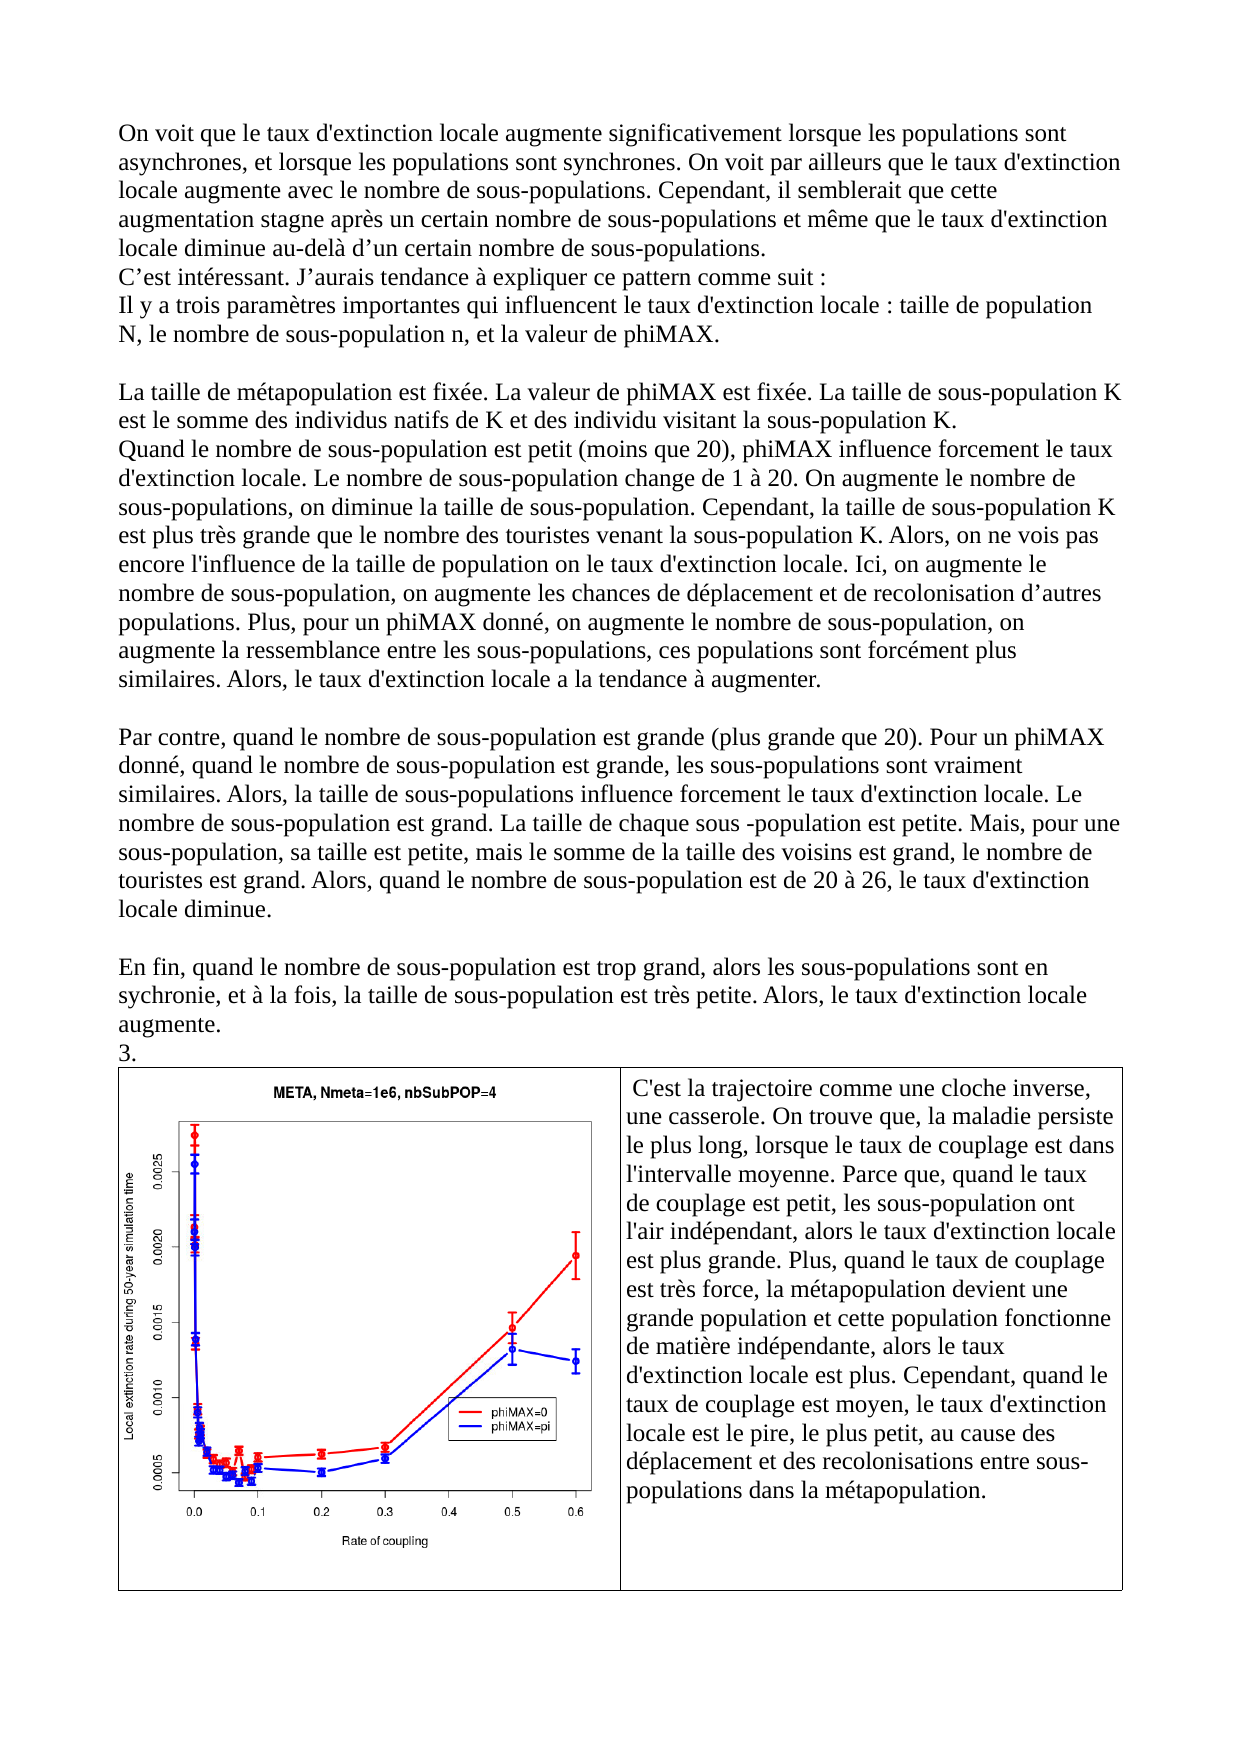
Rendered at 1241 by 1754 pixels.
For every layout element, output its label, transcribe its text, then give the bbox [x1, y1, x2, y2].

text Il y a trois paramètres importantes qui influencent le taux d'extinction locale : taille de population N, le nombre de sous-population n, et la valeur de phiMAX. [118, 291, 1122, 348]
table_header [119, 1068, 620, 1590]
text Quand le nombre de sous-population est petit (moins que 20), phiMAX influence forcement le taux d'extinction locale. Le nombre de sous-population change de 1 à 20. On augmente le nombre de sous-populations, on diminue la taille de sous-population. Cependant, la taille de sous-population K est plus très grande que le nombre des touristes venant la sous-population K. Alors, on ne vois pas encore l'influence de la taille de population on le taux d'extinction locale. Ici, on augmente le nombre de sous-population, on augmente les chances de déplacement et de recolonisation d’autres populations. Plus, pour un phiMAX donné, on augmente le nombre de sous-population, on augmente la ressemblance entre les sous-populations, ces populations sont forcément plus similaires. Alors, le taux d'extinction locale a la tendance à augmenter. [118, 434, 1122, 693]
text On voit que le taux d'extinction locale augmente significativement lorsque les populations sont asynchrones, et lorsque les populations sont synchrones. On voit par ailleurs que le taux d'extinction locale augmente avec le nombre de sous-populations. Cependant, il semblerait que cette augmentation stagne après un certain nombre de sous-populations et même que le taux d'extinction locale diminue au-delà d’un certain nombre de sous-populations. [118, 118, 1122, 262]
text La taille de métapopulation est fixée. La valeur de phiMAX est fixée. La taille de sous-population K est le somme des individus natifs de K et des individu visitant la sous-population K. [118, 377, 1122, 434]
text Par contre, quand le nombre de sous-population est grande (plus grande que 20). Pour un phiMAX donné, quand le nombre de sous-population est grande, les sous-populations sont vraiment similaires. Alors, la taille de sous-populations influence forcement le taux d'extinction locale. Le nombre de sous-population est grand. La taille de chaque sous -population est petite. Mais, pour une sous-population, sa taille est petite, mais le somme de la taille des voisins est grand, le nombre de touristes est grand. Alors, quand le nombre de sous-population est de 20 à 26, le taux d'extinction locale diminue. [118, 722, 1122, 923]
text En fin, quand le nombre de sous-population est trop grand, alors les sous-populations sont en sychronie, et à la fois, la taille de sous-population est très petite. Alors, le taux d'extinction locale augmente. [118, 952, 1122, 1038]
text 3. [118, 1038, 1122, 1067]
table_header C'est la trajectoire comme une cloche inverse, une casserole. On trouve que, la maladie persiste le plus long, lorsque le taux de couplage est dans l'intervalle moyenne. Parce que, quand le taux de couplage est petit, les sous-population ont l'air indépendant, alors le taux d'extinction locale est plus grande. Plus, quand le taux de couplage est très force, la métapopulation devient une grande population et cette population fonctionne de matière indépendante, alors le taux d'extinction locale est plus. Cependant, quand le taux de couplage est moyen, le taux d'extinction locale est le pire, le plus petit, au cause des déplacement et des recolonisations entre sous-populations dans la métapopulation. [621, 1068, 1122, 1590]
picture [123, 1072, 615, 1556]
text C’est intéressant. J’aurais tendance à expliquer ce pattern comme suit : [118, 262, 1122, 291]
